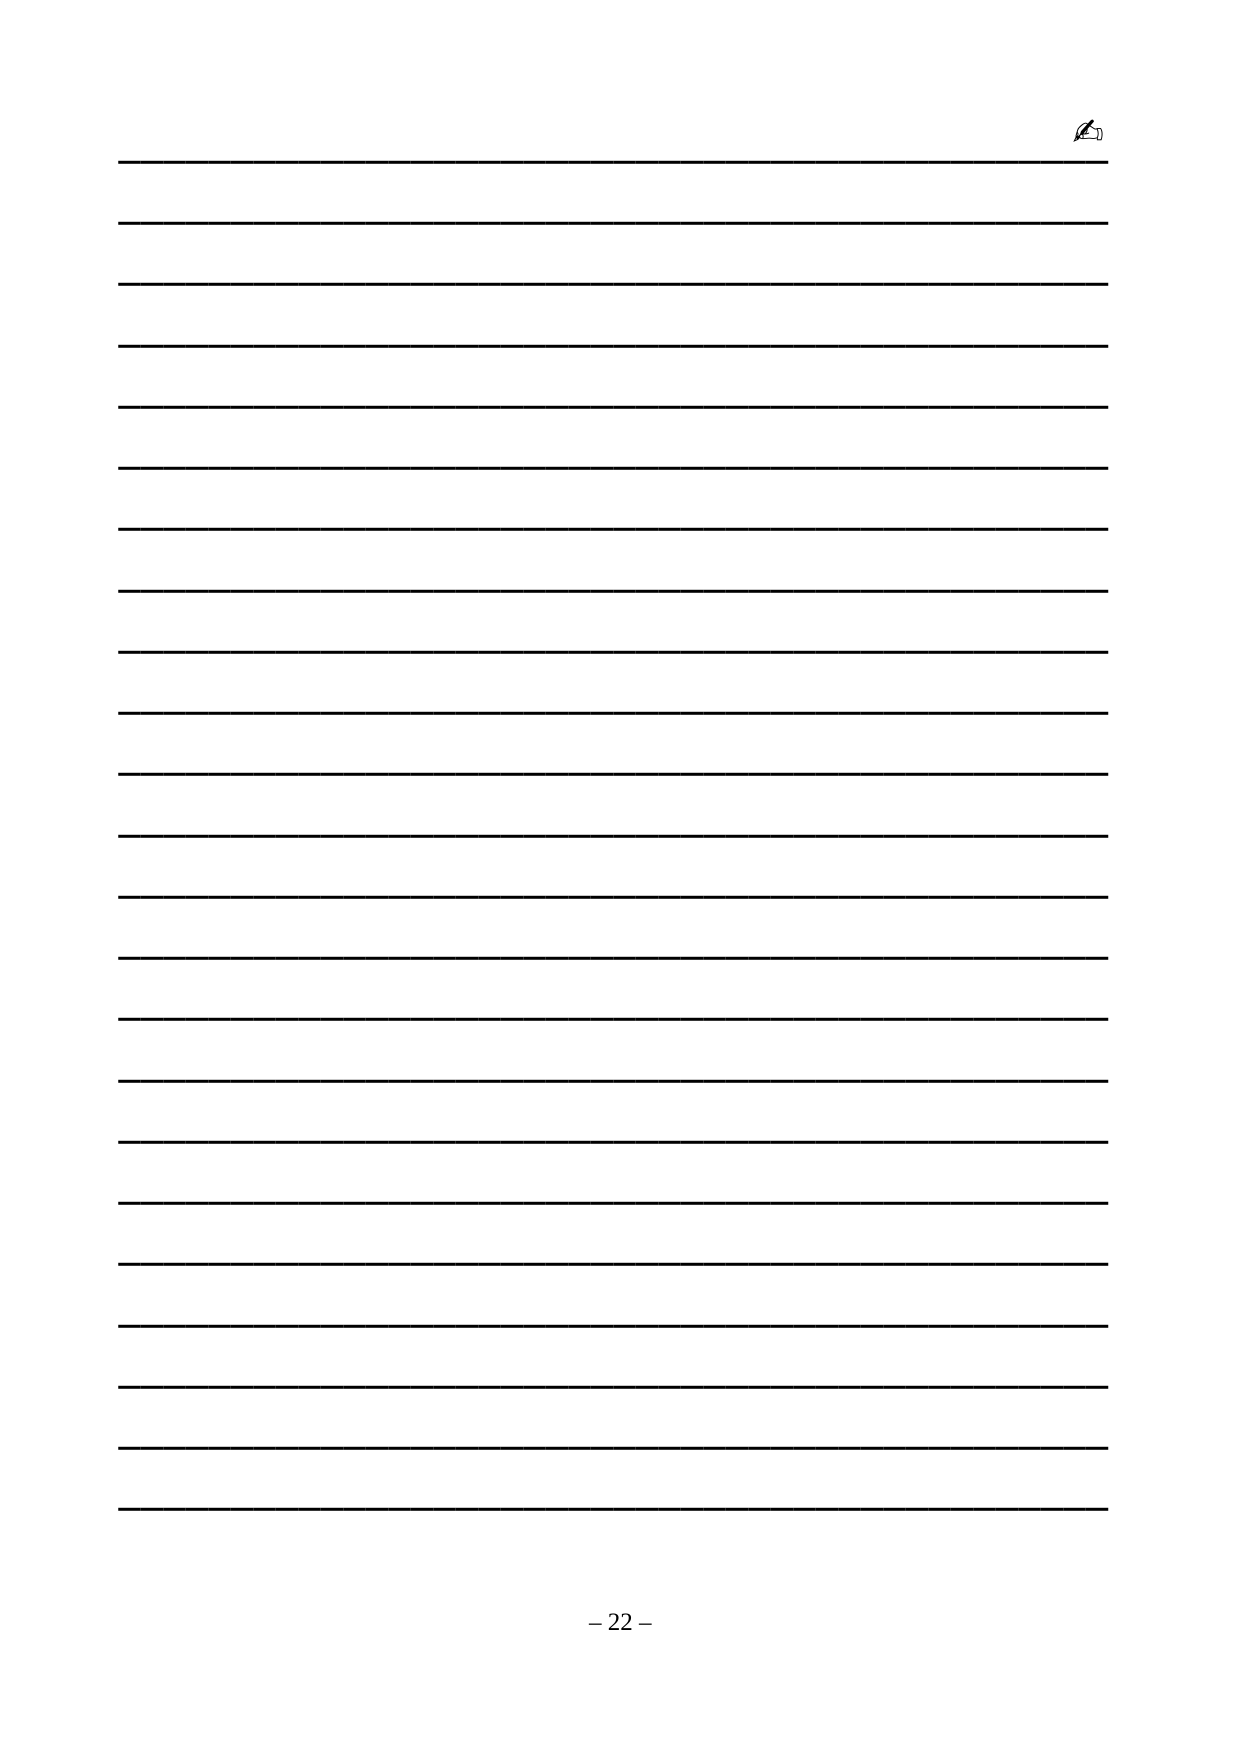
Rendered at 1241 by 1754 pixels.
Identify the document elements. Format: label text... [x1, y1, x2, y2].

text ________________________________________________________________________________________________________________________________________________________________________________________________________________________________________________________________________________________________________________________________________________________________________________________________________________________________________________________________________________________________________________________________________________________________________________________________________________________________________________________________________________________________________________________________________________________________________________________________________________________________________________________________________________________________________________________________________________________________________________________________________________________________________________________________________________________________________________________________________________________________________________________________________________________________________________________________________________ [118, 118, 1122, 1517]
